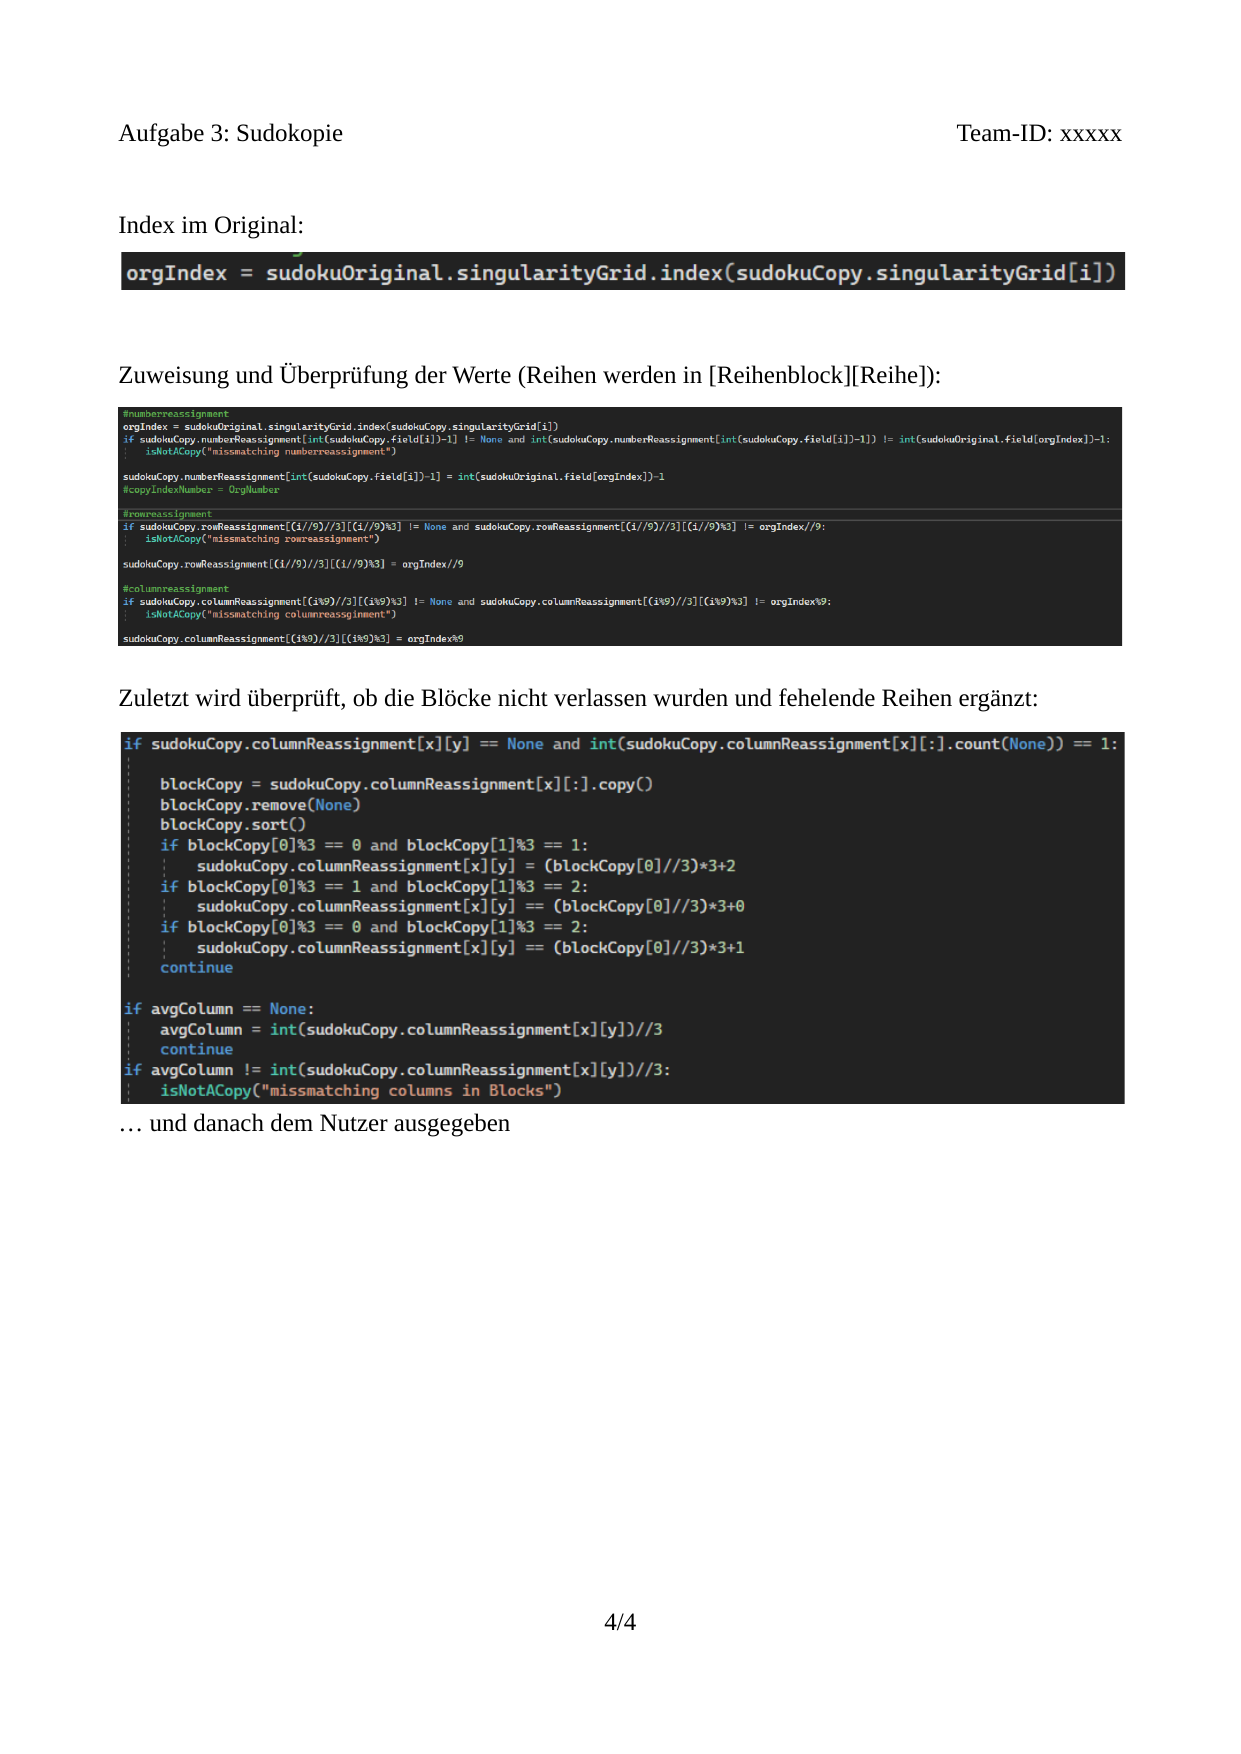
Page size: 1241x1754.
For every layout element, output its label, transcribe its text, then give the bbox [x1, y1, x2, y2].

text Zuweisung und Überprüfung der Werte (Reihen werden in [Reihenblock][Reihe]): [118, 257, 1122, 389]
picture [118, 407, 1123, 646]
text … und danach dem Nutzer ausgegeben [118, 731, 1122, 1137]
picture [120, 732, 1125, 1104]
text Zuletzt wird überprüft, ob die Blöcke nicht verlassen wurden und fehelende Reihen ergänzt: [118, 646, 1122, 712]
text Index im Original: [118, 177, 1122, 239]
picture [121, 252, 1126, 290]
